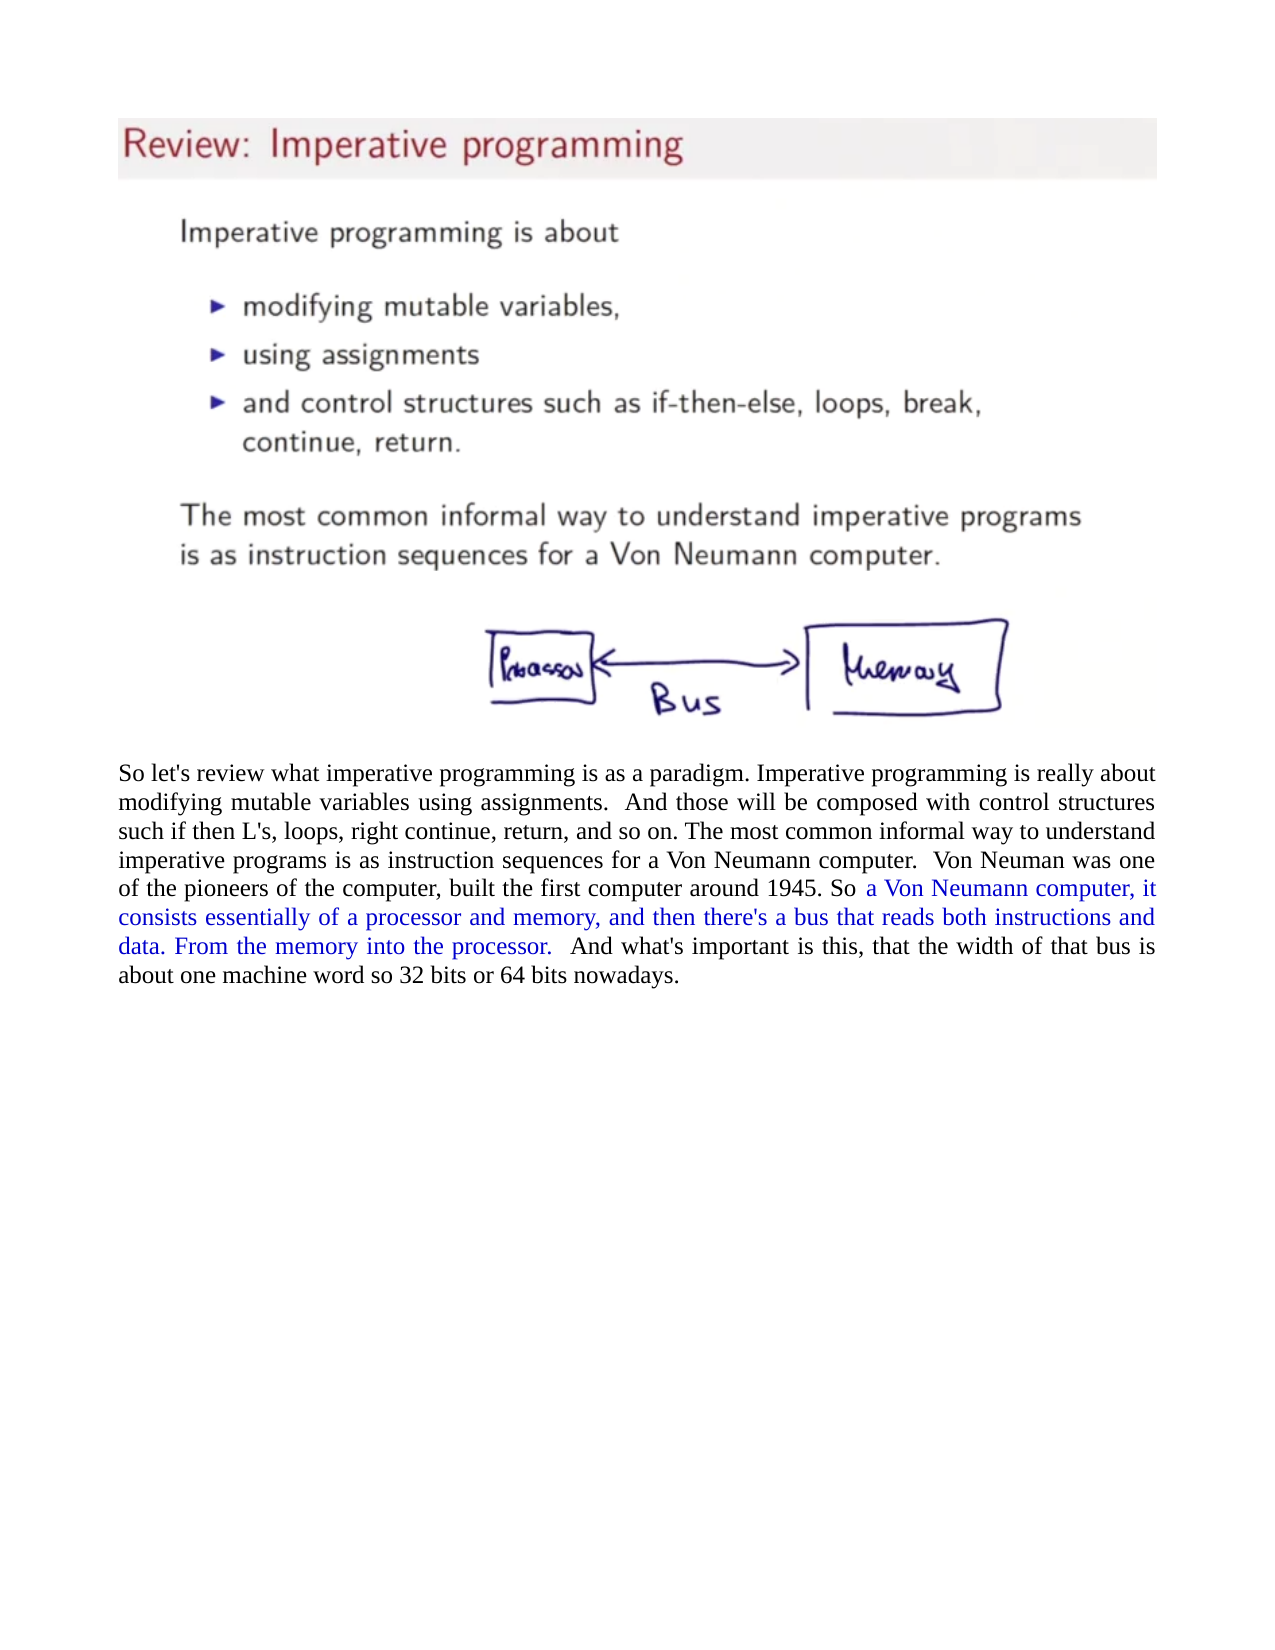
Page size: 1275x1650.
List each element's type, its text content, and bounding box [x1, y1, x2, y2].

picture [118, 118, 1157, 730]
text So let's review what imperative programming is as a paradigm. Imperative programming is really about modifying mutable variables using assignments. And those will be composed with control structures such if then L's, loops, right continue, return, and so on. The most common informal way to understand imperative programs is as instruction sequences for a Von Neumann computer. Von Neuman was one of the pioneers of the computer, built the first computer around 1945. So a Von Neumann computer, it consists essentially of a processor and memory, and then there's a bus that reads both instructions and data. From the memory into the processor. And what's important is this, that the width of that bus is about one machine word so 32 bits or 64 bits nowadays. [118, 758, 1157, 988]
